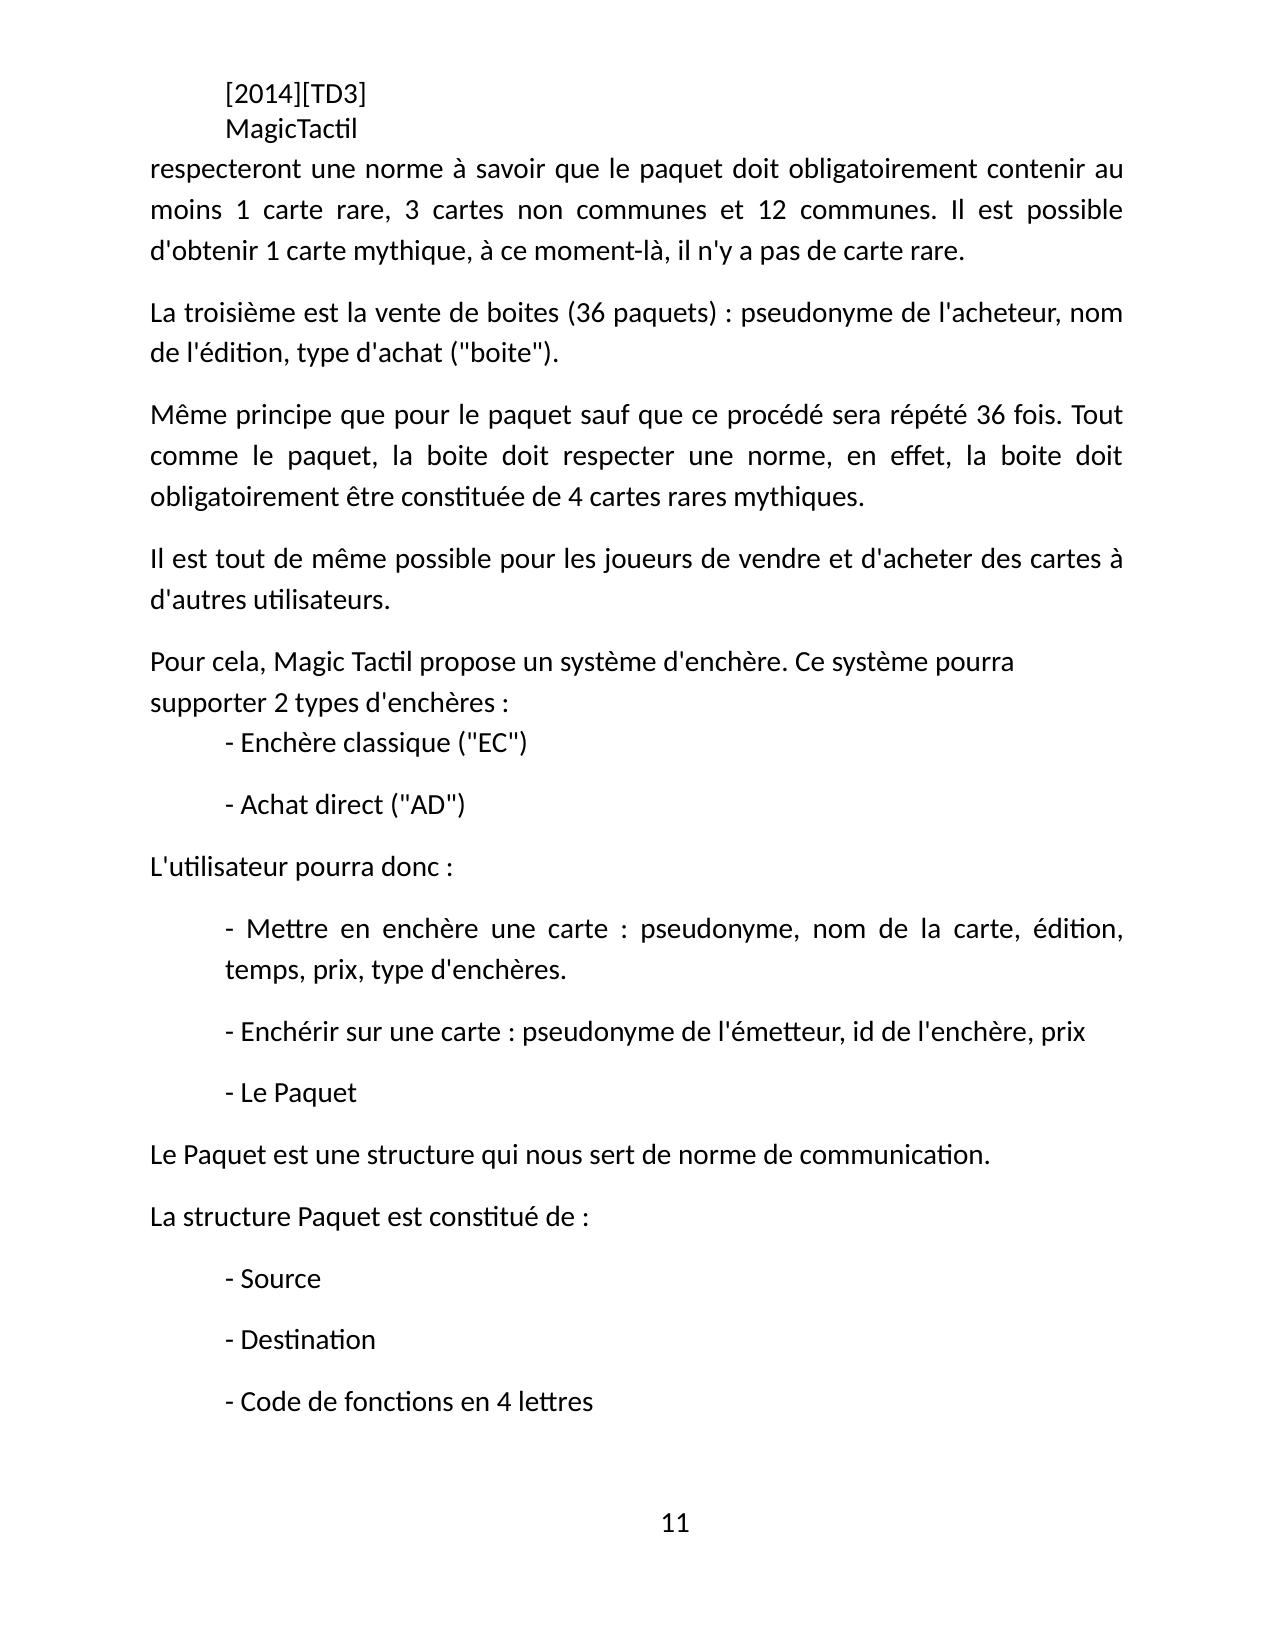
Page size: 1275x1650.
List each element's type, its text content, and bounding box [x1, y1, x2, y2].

text Pour cela, Magic Tactil propose un système d'enchère. Ce système pourra supporter 2 types d'enchères : - Enchère classique ("EC") [150, 643, 1125, 760]
text - Destination [150, 1321, 1125, 1357]
text L'utilisateur pourra donc : [150, 848, 1125, 884]
text - Enchérir sur une carte : pseudonyme de l'émetteur, id de l'enchère, prix [225, 1013, 1125, 1048]
text La troisième est la vente de boites (36 paquets) : pseudonyme de l'acheteur, nom de l'édition, type d'achat ("boite"). [150, 294, 1125, 370]
text - Achat direct ("AD") [225, 786, 1125, 822]
text respecteront une norme à savoir que le paquet doit obligatoirement contenir au moins 1 carte rare, 3 cartes non communes et 12 communes. Il est possible d'obtenir 1 carte mythique, à ce moment-là, il n'y a pas de carte rare. [150, 150, 1125, 267]
text Même principe que pour le paquet sauf que ce procédé sera répété 36 fois. Tout comme le paquet, la boite doit respecter une norme, en effet, la boite doit obligatoirement être constituée de 4 cartes rares mythiques. [150, 396, 1125, 514]
text - Code de fonctions en 4 lettres [150, 1383, 1125, 1419]
text - Source [150, 1260, 1125, 1295]
text Le Paquet est une structure qui nous sert de norme de communication. [150, 1136, 1125, 1172]
text - Le Paquet [225, 1074, 1125, 1110]
text La structure Paquet est constitué de : [150, 1198, 1125, 1233]
text - Mettre en enchère une carte : pseudonyme, nom de la carte, édition, temps, prix, type d'enchères. [225, 910, 1125, 986]
text Il est tout de même possible pour les joueurs de vendre et d'acheter des cartes à d'autres utilisateurs. [150, 540, 1125, 617]
